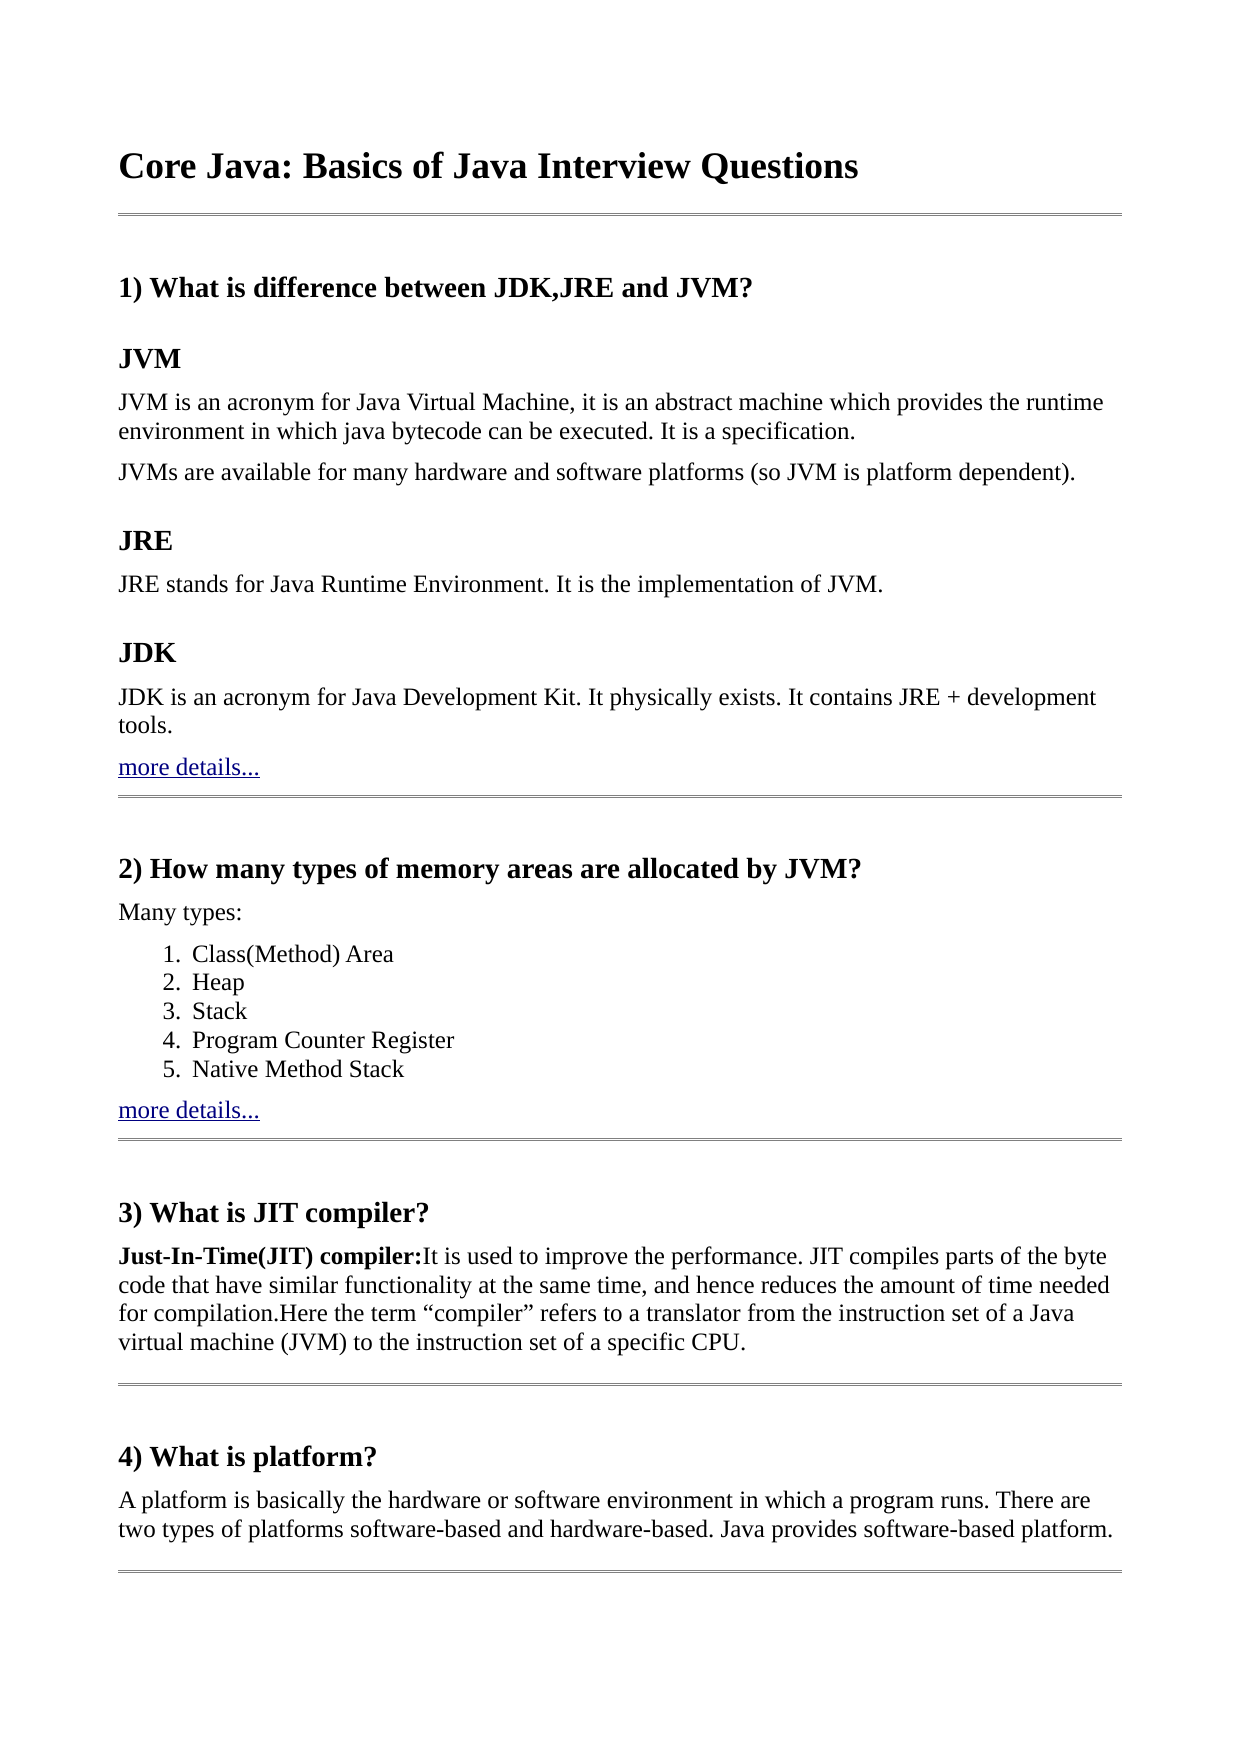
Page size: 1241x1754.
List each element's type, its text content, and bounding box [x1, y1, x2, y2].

list Program Counter Register [162, 1025, 1122, 1054]
list Native Method Stack [162, 1054, 1122, 1082]
subtitle 4) What is platform? [118, 1439, 1122, 1473]
list Heap [162, 967, 1122, 996]
text A platform is basically the hardware or software environment in which a program runs. There are two types of platforms software-based and hardware-based. Java provides software-based platform. [118, 1486, 1122, 1543]
text more details... [118, 752, 1122, 780]
text JVM is an acronym for Java Virtual Machine, it is an abstract machine which provides the runtime environment in which java bytecode can be executed. It is a specification. [118, 387, 1122, 444]
text Just-In-Time(JIT) compiler:It is used to improve the performance. JIT compiles parts of the byte code that have similar functionality at the same time, and hence reduces the amount of time needed for compilation.Here the term “compiler” refers to a translator from the instruction set of a Java virtual machine (JVM) to the instruction set of a specific CPU. [118, 1241, 1122, 1356]
list Class(Method) Area [162, 939, 1122, 967]
text JDK is an acronym for Java Development Kit. It physically exists. It contains JRE + development tools. [118, 682, 1122, 739]
subtitle 1) What is difference between JDK,JRE and JVM? [118, 270, 1122, 303]
text Many types: [118, 897, 1122, 926]
subtitle JRE [118, 523, 1122, 557]
text JRE stands for Java Runtime Environment. It is the implementation of JVM. [118, 569, 1122, 598]
subtitle JVM [118, 341, 1122, 374]
subtitle JDK [118, 636, 1122, 669]
text JVMs are available for many hardware and software platforms (so JVM is platform dependent). [118, 457, 1122, 486]
subtitle Core Java: Basics of Java Interview Questions [118, 143, 1122, 186]
subtitle 2) How many types of memory areas are allocated by JVM? [118, 851, 1122, 885]
subtitle 3) What is JIT compiler? [118, 1195, 1122, 1228]
list Stack [162, 996, 1122, 1025]
text more details... [118, 1095, 1122, 1124]
